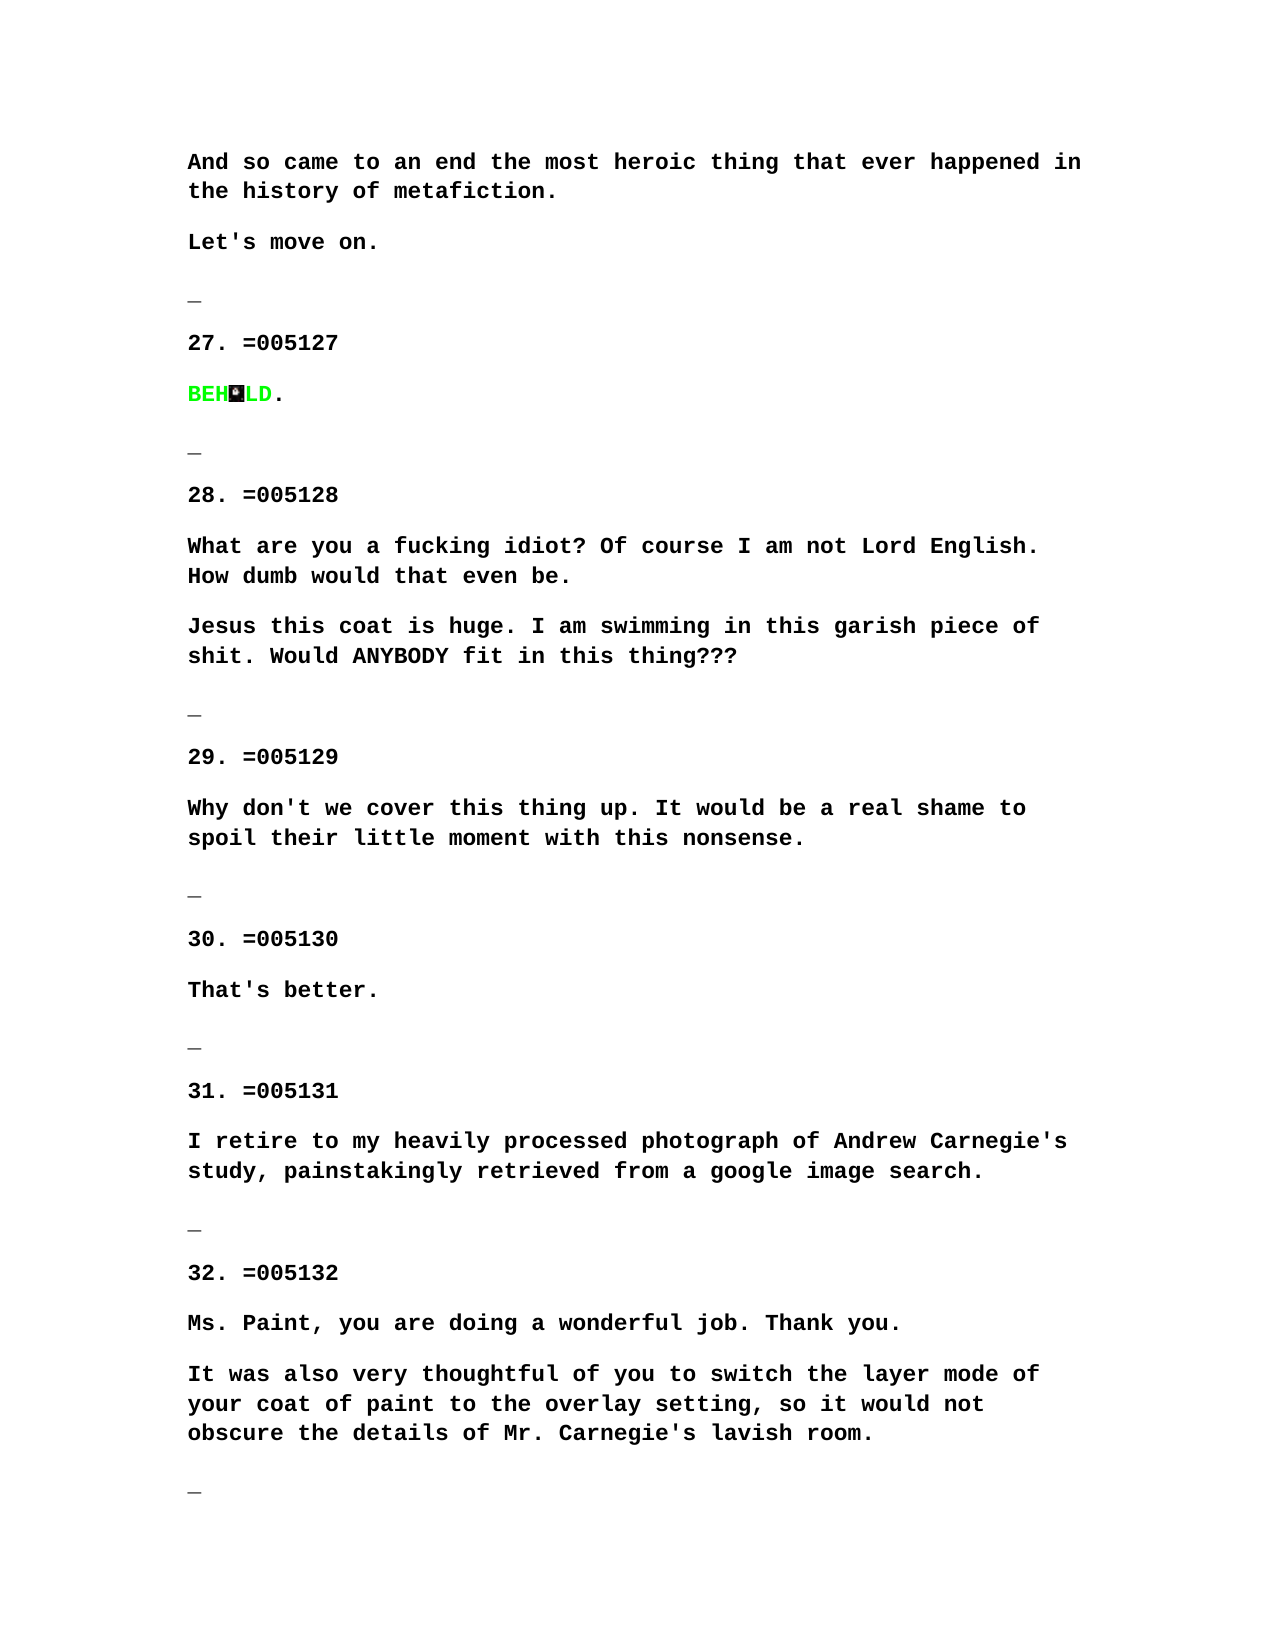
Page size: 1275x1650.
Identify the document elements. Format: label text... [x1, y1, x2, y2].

text 28. =005128 [187, 483, 1087, 509]
text That's better. [187, 978, 1087, 1004]
text _ [187, 877, 1087, 903]
text I retire to my heavily processed photograph of Andrew Carnegie's study, painstakingly retrieved from a google image search. [187, 1130, 1087, 1186]
text 30. =005130 [187, 927, 1087, 953]
text _ [187, 695, 1087, 721]
text _ [187, 1028, 1087, 1054]
text BEHLD. [187, 382, 1087, 408]
text 32. =005132 [187, 1261, 1087, 1287]
text Let's move on. [187, 230, 1087, 256]
text Why don't we cover this thing up. It would be a real shame to spoil their little moment with this nonsense. [187, 796, 1087, 852]
text 27. =005127 [187, 332, 1087, 358]
text Ms. Paint, you are doing a wonderful job. Thank you. [187, 1311, 1087, 1337]
text It was also very thoughtful of you to switch the layer mode of your coat of paint to the overlay setting, so it would not obscure the details of Mr. Carnegie's lavish room. [187, 1362, 1087, 1448]
text Jesus this coat is huge. I am swimming in this garish piece of shit. Would ANYBODY fit in this thing??? [187, 614, 1087, 670]
text _ [187, 1210, 1087, 1236]
text 31. =005131 [187, 1079, 1087, 1105]
text _ [187, 281, 1087, 307]
text 29. =005129 [187, 746, 1087, 772]
text And so came to an end the most heroic thing that ever happened in the history of metafiction. [187, 150, 1087, 206]
text _ [187, 433, 1087, 459]
text What are you a fucking idiot? Of course I am not Lord English. How dumb would that even be. [187, 534, 1087, 590]
text _ [187, 1472, 1087, 1498]
